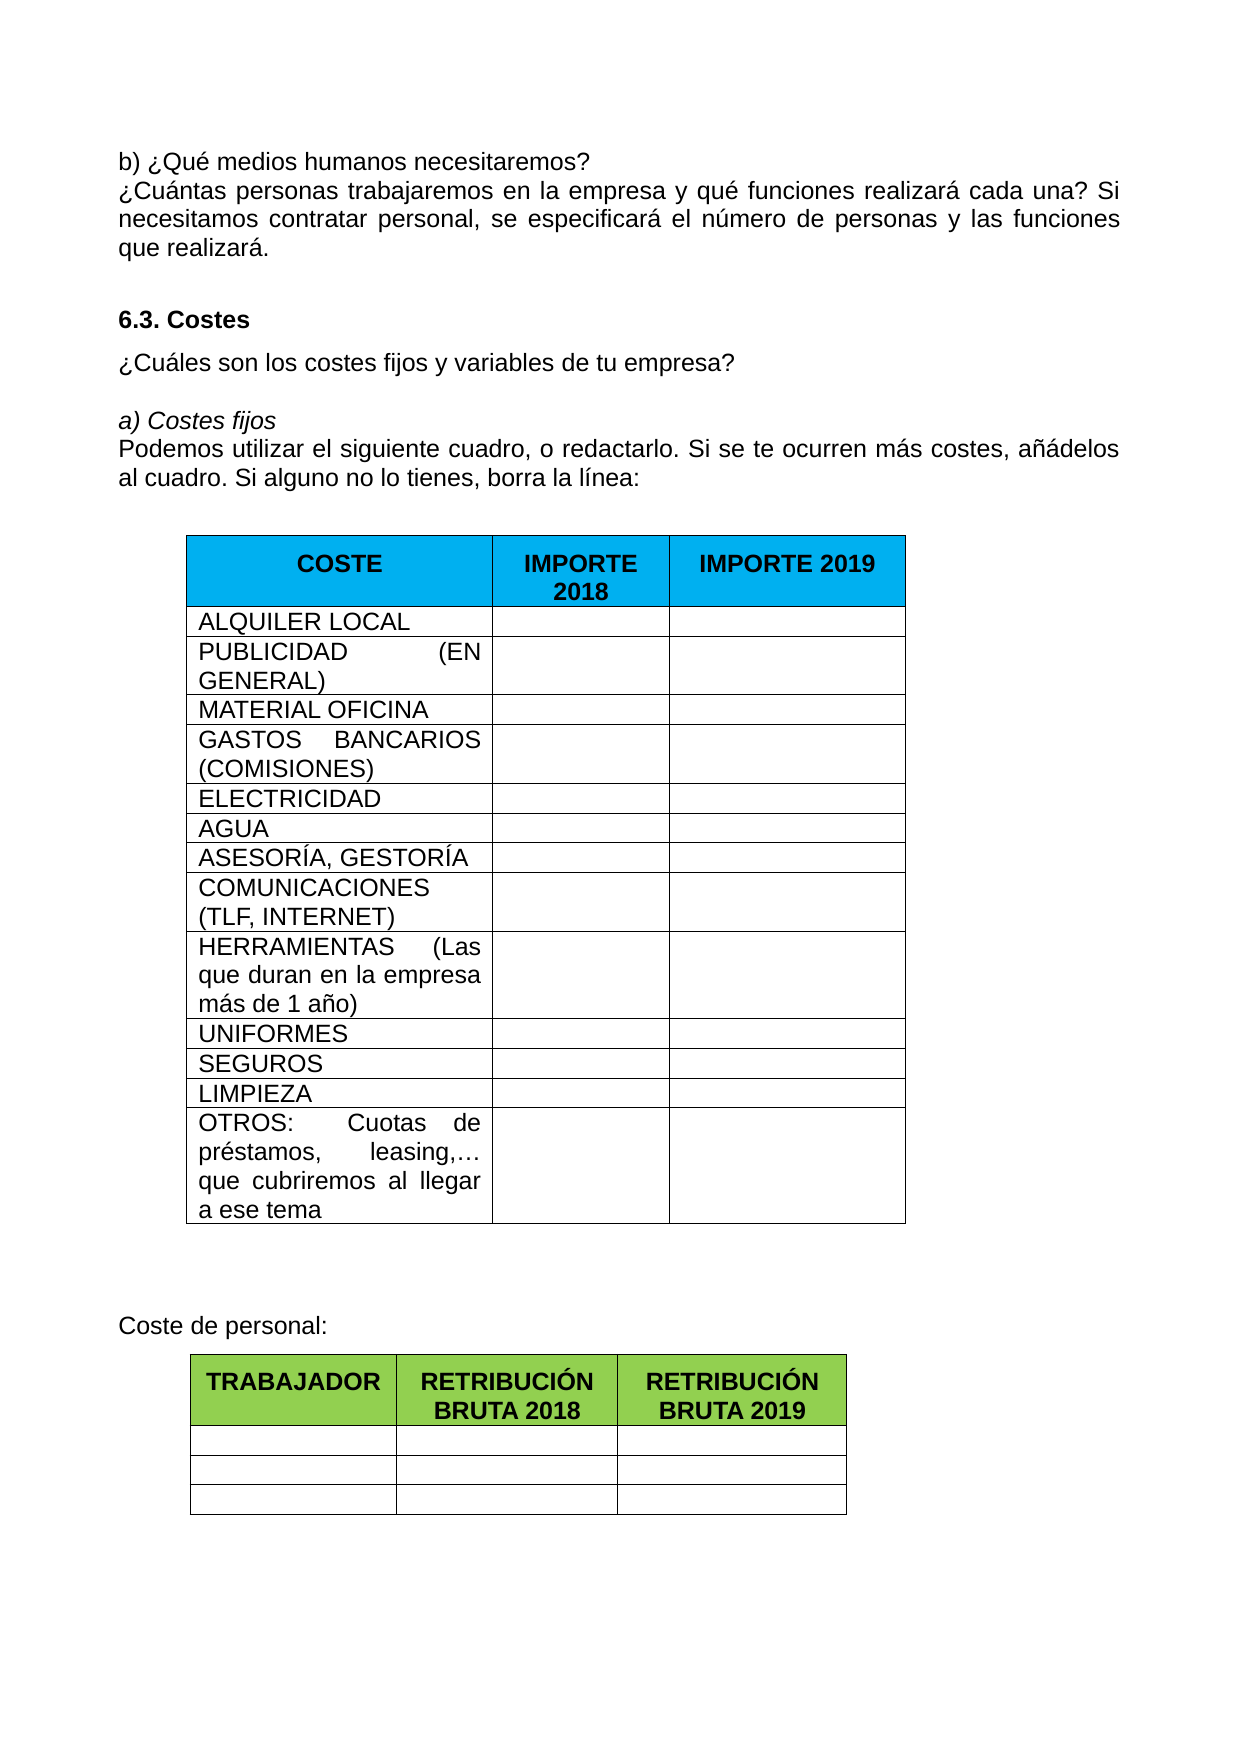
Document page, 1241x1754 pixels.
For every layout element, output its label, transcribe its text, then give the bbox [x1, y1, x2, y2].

table_cell [670, 1079, 905, 1107]
table_cell [670, 932, 905, 1018]
table_cell [618, 1426, 846, 1454]
table_cell [493, 932, 669, 1018]
table_cell UNIFORMES [187, 1019, 492, 1048]
table_cell [670, 1049, 905, 1077]
table_cell [670, 725, 905, 783]
table_cell ELECTRICIDAD [187, 784, 492, 812]
table_cell ASESORÍA, GESTORÍA [187, 843, 492, 872]
table_cell [493, 1019, 669, 1048]
table_cell [191, 1426, 396, 1454]
table_cell OTROS: Cuotas de préstamos, leasing,… que cubriremos al llegar a ese tema [187, 1108, 492, 1223]
table_cell [670, 637, 905, 694]
table_cell LIMPIEZA [187, 1079, 492, 1107]
table_cell [670, 814, 905, 842]
table_cell SEGUROS [187, 1049, 492, 1077]
table_header TRABAJADOR [191, 1355, 396, 1425]
table_cell [670, 1108, 905, 1223]
table_cell COMUNICACIONES (TLF, INTERNET) [187, 873, 492, 931]
table_cell [493, 1108, 669, 1223]
table_cell [493, 695, 669, 724]
text Podemos utilizar el siguiente cuadro, o redactarlo. Si se te ocurren más costes, añádelos al cuadro. Si alguno no lo tienes, borra la línea: [118, 434, 1122, 492]
text ¿Cuántas personas trabajaremos en la empresa y qué funciones realizará cada una? Si necesitamos contratar personal, se especificará el número de personas y las funciones que realizará. [118, 176, 1122, 262]
table_cell [493, 784, 669, 812]
table_header IMPORTE 2018 [493, 536, 669, 606]
text 6.3. Costes [118, 305, 1122, 334]
table_cell [493, 1049, 669, 1077]
table_header RETRIBUCIÓN BRUTA 2019 [618, 1355, 846, 1425]
table_cell [191, 1485, 396, 1514]
table_cell [493, 607, 669, 636]
text Coste de personal: [118, 1311, 1122, 1339]
table_cell [397, 1426, 617, 1454]
table_cell [670, 873, 905, 931]
table_cell [397, 1485, 617, 1514]
table_cell [493, 637, 669, 694]
table_cell PUBLICIDAD (EN GENERAL) [187, 637, 492, 694]
text b) ¿Qué medios humanos necesitaremos? [118, 147, 1122, 176]
table_cell ALQUILER LOCAL [187, 607, 492, 636]
table_cell [397, 1456, 617, 1484]
table_cell [493, 843, 669, 872]
table_cell AGUA [187, 814, 492, 842]
table_header RETRIBUCIÓN BRUTA 2018 [397, 1355, 617, 1425]
table_cell GASTOS BANCARIOS (COMISIONES) [187, 725, 492, 783]
text ¿Cuáles son los costes fijos y variables de tu empresa? [118, 348, 1122, 377]
table_header IMPORTE 2019 [670, 536, 905, 606]
table_cell [670, 695, 905, 724]
table_cell [670, 1019, 905, 1048]
table_cell [191, 1456, 396, 1484]
table_cell [493, 1079, 669, 1107]
table_cell [670, 843, 905, 872]
table_cell HERRAMIENTAS (Las que duran en la empresa más de 1 año) [187, 932, 492, 1018]
table_cell MATERIAL OFICINA [187, 695, 492, 724]
table_cell [493, 814, 669, 842]
table_cell [618, 1456, 846, 1484]
table_cell [493, 725, 669, 783]
table_header COSTE [187, 536, 492, 606]
table_cell [618, 1485, 846, 1514]
table_cell [670, 784, 905, 812]
table_cell [670, 607, 905, 636]
table_cell [493, 873, 669, 931]
text a) Costes fijos [118, 406, 1122, 434]
